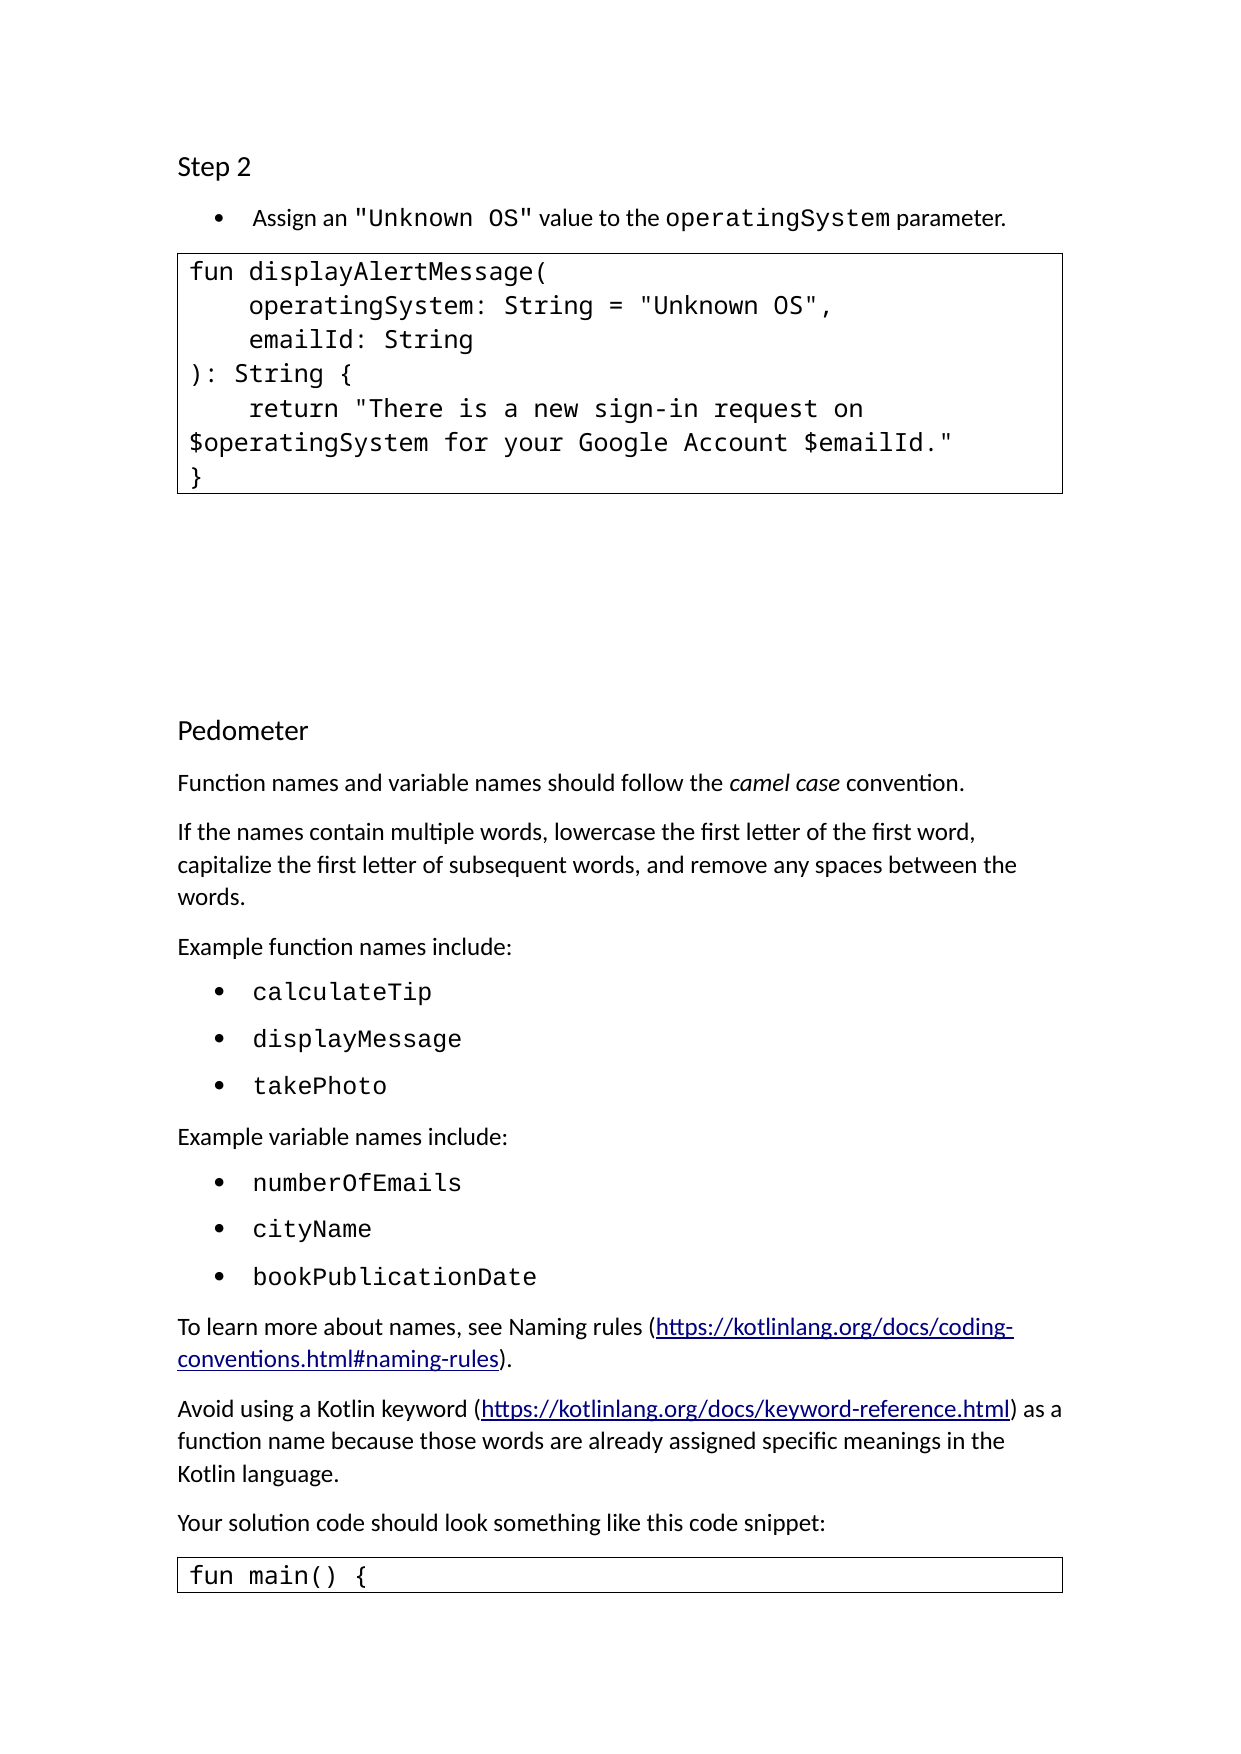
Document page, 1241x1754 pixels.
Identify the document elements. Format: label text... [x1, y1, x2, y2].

list Assign an "Unknown OS" value to the operatingSystem parameter. [215, 202, 1063, 234]
text Function names and variable names should follow the camel case convention. [177, 767, 1063, 797]
text Example function names include: [177, 931, 1063, 961]
text To learn more about names, see Naming rules (https://kotlinlang.org/docs/coding-conventions.html#naming-rules). [177, 1311, 1063, 1374]
table_header fun displayAlertMessage( operatingSystem: String = "Unknown OS", emailId: String ): String { return "There is a new sign-in request on $operatingSystem for your Google Account $emailId." } [178, 254, 1062, 492]
text If the names contain multiple words, lowercase the first letter of the first word, capitalize the first letter of subsequent words, and remove any spaces between the words. [177, 816, 1063, 912]
list bookPublicationDate [215, 1264, 1063, 1292]
text Pedometer [177, 712, 1063, 748]
list cityName [215, 1217, 1063, 1245]
list numberOfEmails [215, 1170, 1063, 1198]
text Avoid using a Kotlin keyword (https://kotlinlang.org/docs/keyword-reference.html) as a function name because those words are already assigned specific meanings in the Kotlin language. [177, 1393, 1063, 1489]
text Example variable names include: [177, 1121, 1063, 1151]
table_header fun main() { [178, 1558, 1062, 1592]
text Your solution code should look something like this code snippet: [177, 1507, 1063, 1538]
text Step 2 [177, 148, 1063, 183]
list calculateTip [215, 980, 1063, 1008]
list displayMessage [215, 1027, 1063, 1055]
list takePhoto [215, 1074, 1063, 1102]
